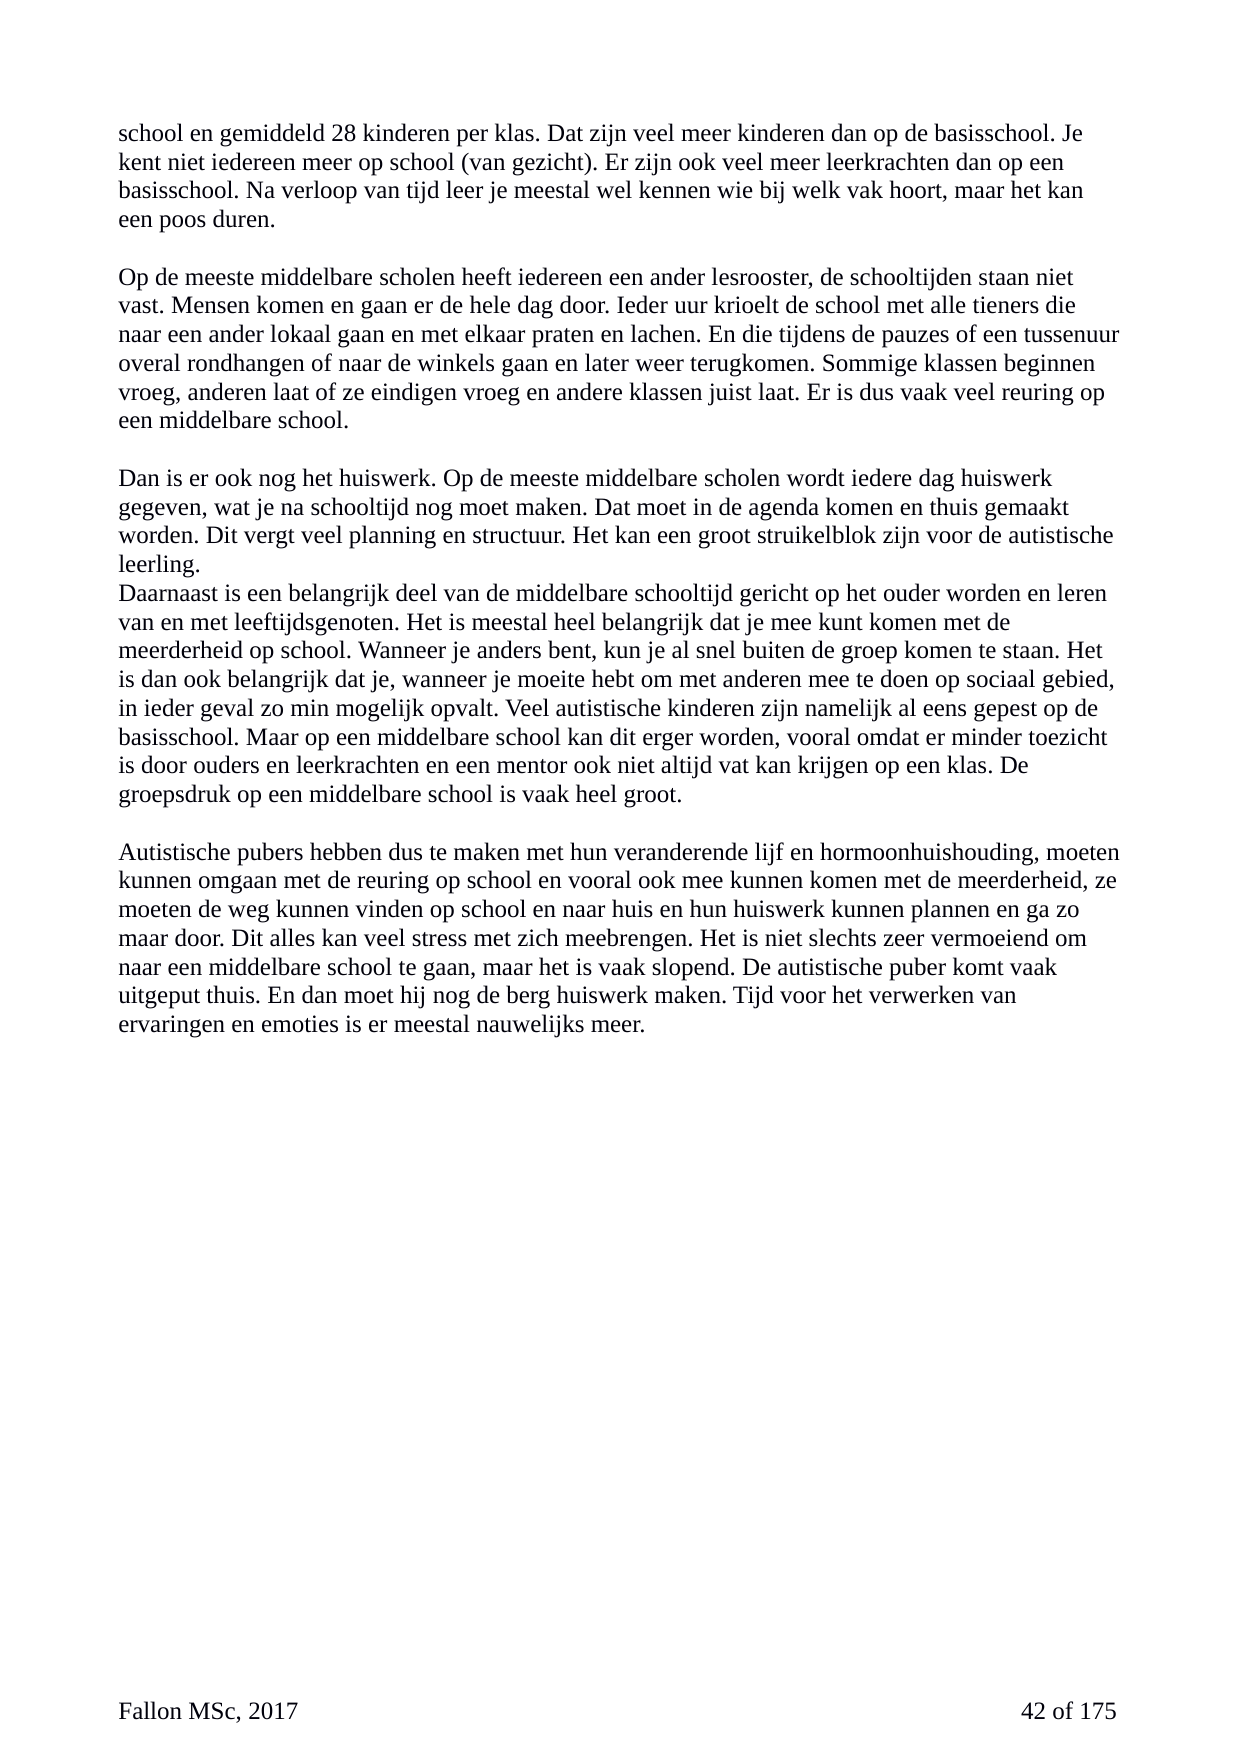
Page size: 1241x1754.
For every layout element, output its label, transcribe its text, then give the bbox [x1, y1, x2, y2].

text Autistische pubers hebben dus te maken met hun veranderende lijf en hormoonhuishouding, moeten kunnen omgaan met de reuring op school en vooral ook mee kunnen komen met de meerderheid, ze moeten de weg kunnen vinden op school en naar huis en hun huiswerk kunnen plannen en ga zo maar door. Dit alles kan veel stress met zich meebrengen. Het is niet slechts zeer vermoeiend om naar een middelbare school te gaan, maar het is vaak slopend. De autistische puber komt vaak uitgeput thuis. En dan moet hij nog de berg huiswerk maken. Tijd voor het verwerken van ervaringen en emoties is er meestal nauwelijks meer. [118, 837, 1122, 1038]
text Op de meeste middelbare scholen heeft iedereen een ander lesrooster, de schooltijden staan niet vast. Mensen komen en gaan er de hele dag door. Ieder uur krioelt de school met alle tieners die naar een ander lokaal gaan en met elkaar praten en lachen. En die tijdens de pauzes of een tussenuur overal rondhangen of naar de winkels gaan en later weer terugkomen. Sommige klassen beginnen vroeg, anderen laat of ze eindigen vroeg en andere klassen juist laat. Er is dus vaak veel reuring op een middelbare school. [118, 262, 1122, 434]
text Dan is er ook nog het huiswerk. Op de meeste middelbare scholen wordt iedere dag huiswerk gegeven, wat je na schooltijd nog moet maken. Dat moet in de agenda komen en thuis gemaakt worden. Dit vergt veel planning en structuur. Het kan een groot struikelblok zijn voor de autistische leerling. [118, 463, 1122, 578]
text Daarnaast is een belangrijk deel van de middelbare schooltijd gericht op het ouder worden en leren van en met leeftijdsgenoten. Het is meestal heel belangrijk dat je mee kunt komen met de meerderheid op school. Wanneer je anders bent, kun je al snel buiten de groep komen te staan. Het is dan ook belangrijk dat je, wanneer je moeite hebt om met anderen mee te doen op sociaal gebied, in ieder geval zo min mogelijk opvalt. Veel autistische kinderen zijn namelijk al eens gepest op de basisschool. Maar op een middelbare school kan dit erger worden, vooral omdat er minder toezicht is door ouders en leerkrachten en een mentor ook niet altijd vat kan krijgen op een klas. De groepsdruk op een middelbare school is vaak heel groot. [118, 578, 1122, 808]
text school en gemiddeld 28 kinderen per klas. Dat zijn veel meer kinderen dan op de basisschool. Je kent niet iedereen meer op school (van gezicht). Er zijn ook veel meer leerkrachten dan op een basisschool. Na verloop van tijd leer je meestal wel kennen wie bij welk vak hoort, maar het kan een poos duren. [118, 118, 1122, 233]
